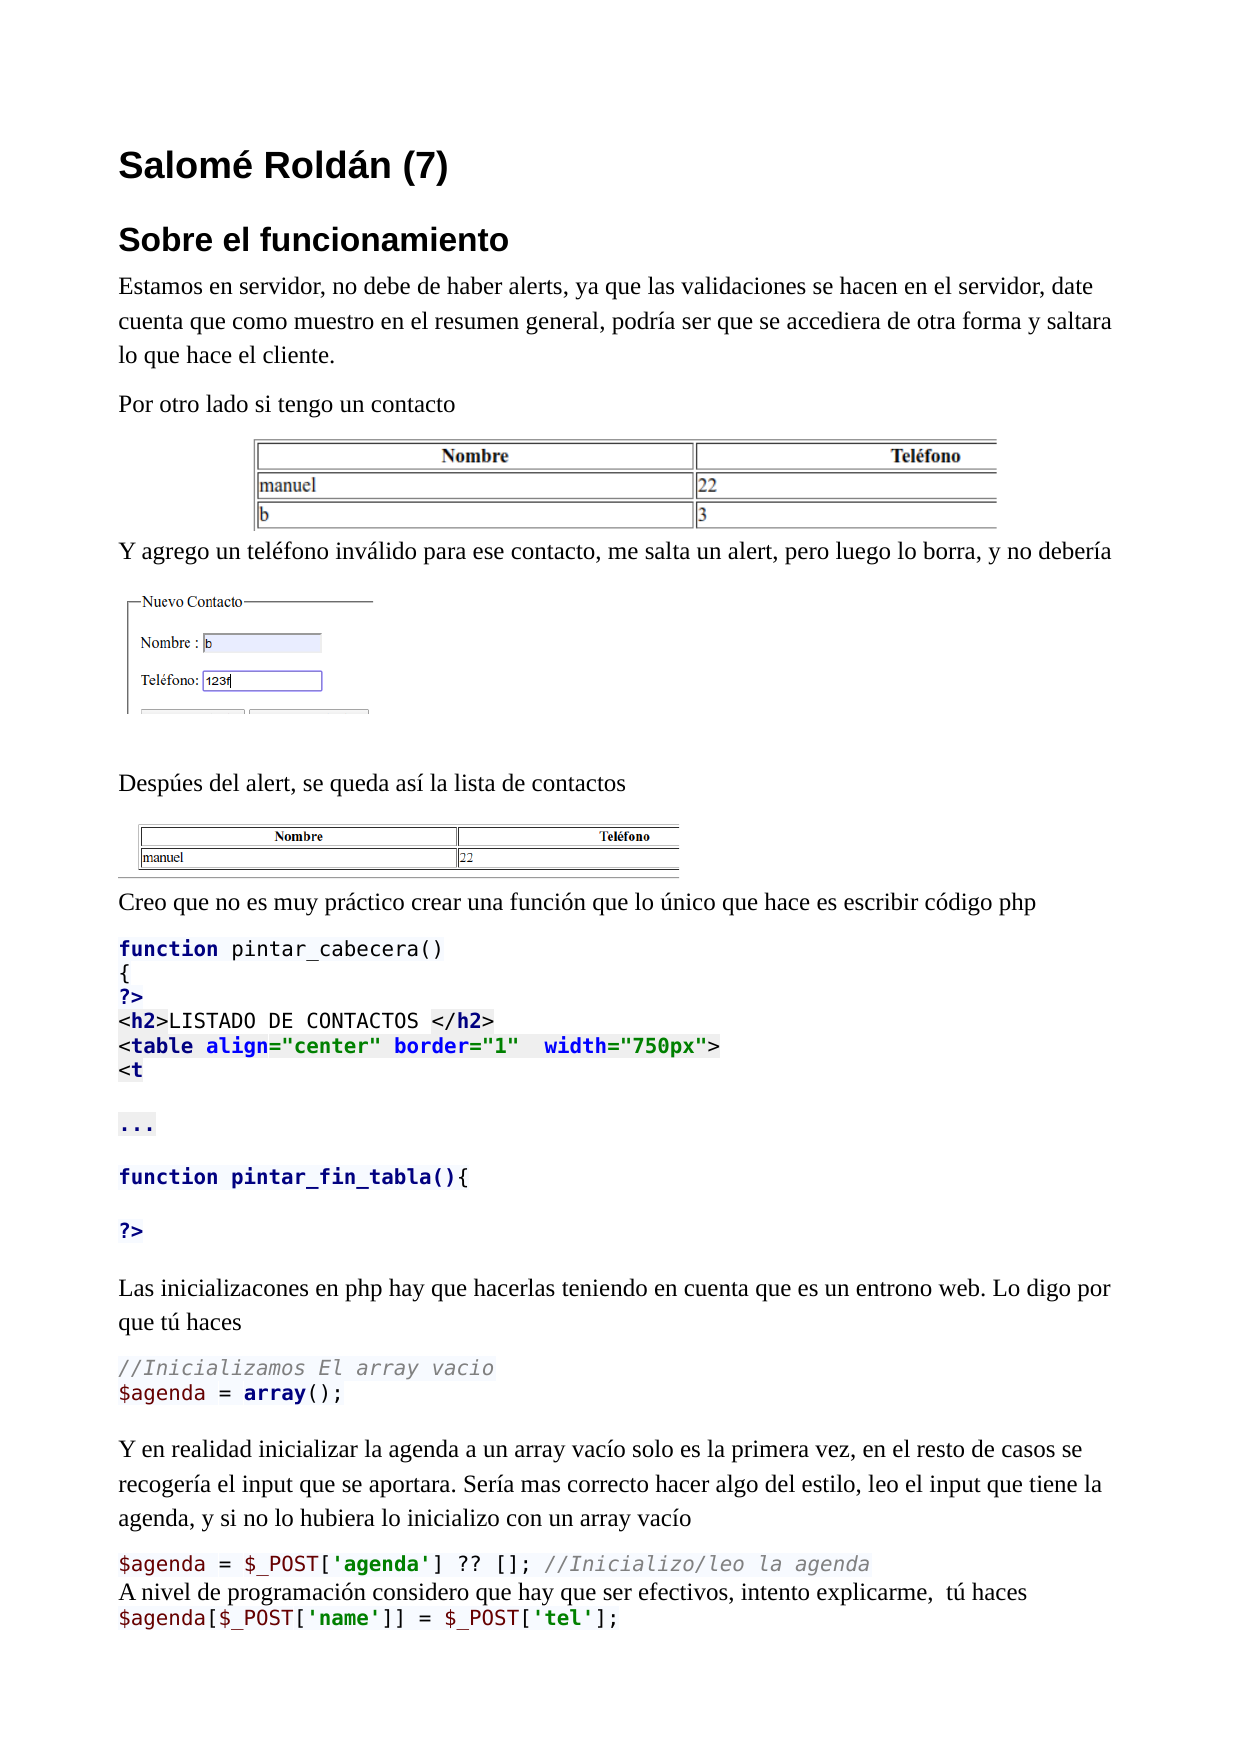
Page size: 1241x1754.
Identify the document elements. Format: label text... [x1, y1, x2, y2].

text Creo que no es muy práctico crear una función que lo único que hace es escribir código php [118, 817, 1122, 916]
text function pintar_cabecera() [118, 937, 1122, 961]
text { [118, 961, 1122, 985]
text Por otro lado si tengo un contacto [118, 389, 1122, 418]
text $agenda = array(); [118, 1381, 1122, 1405]
subtitle Salomé Roldán (7) [118, 143, 1122, 187]
text A nivel de programación considero que hay que ser efectivos, intento explicarme, tú haces [118, 1577, 1122, 1606]
text Las inicializacones en php hay que hacerlas teniendo en cuenta que es un entrono web. Lo digo por que tú haces [118, 1273, 1122, 1336]
text Despúes del alert, se queda así la lista de contactos [118, 768, 1122, 797]
text Y agrego un teléfono inválido para ese contacto, me salta un alert, pero luego lo borra, y no debería [118, 438, 1122, 564]
text Estamos en servidor, no debe de haber alerts, ya que las validaciones se hacen en el servidor, date cuenta que como muestro en el resumen general, podría ser que se accediera de otra forma y saltara lo que hace el cliente. [118, 271, 1122, 369]
text <t [118, 1058, 1122, 1082]
text Y en realidad inicializar la agenda a un array vacío solo es la primera vez, en el resto de casos se recogería el input que se aportara. Sería mas correcto hacer algo del estilo, leo el input que tiene la agenda, y si no lo hubiera lo inicializo con un array vacío [118, 1434, 1122, 1532]
picture [118, 590, 374, 714]
picture [243, 438, 997, 531]
subtitle Sobre el funcionamiento [118, 220, 1122, 259]
text ?> [118, 1219, 1122, 1243]
text <table align="center" border="1" width="750px"> [118, 1034, 1122, 1058]
picture [118, 817, 680, 882]
text $agenda = $_POST['agenda'] ?? []; //Inicializo/leo la agenda [118, 1552, 1122, 1577]
text $agenda[$_POST['name']] = $_POST['tel']; [118, 1606, 1122, 1630]
text function pintar_fin_tabla(){ [118, 1165, 1122, 1190]
text <h2>LISTADO DE CONTACTOS </h2> [118, 1009, 1122, 1034]
text //Inicializamos El array vacio [118, 1356, 1122, 1381]
text ... [118, 1112, 1122, 1136]
text ?> [118, 985, 1122, 1009]
